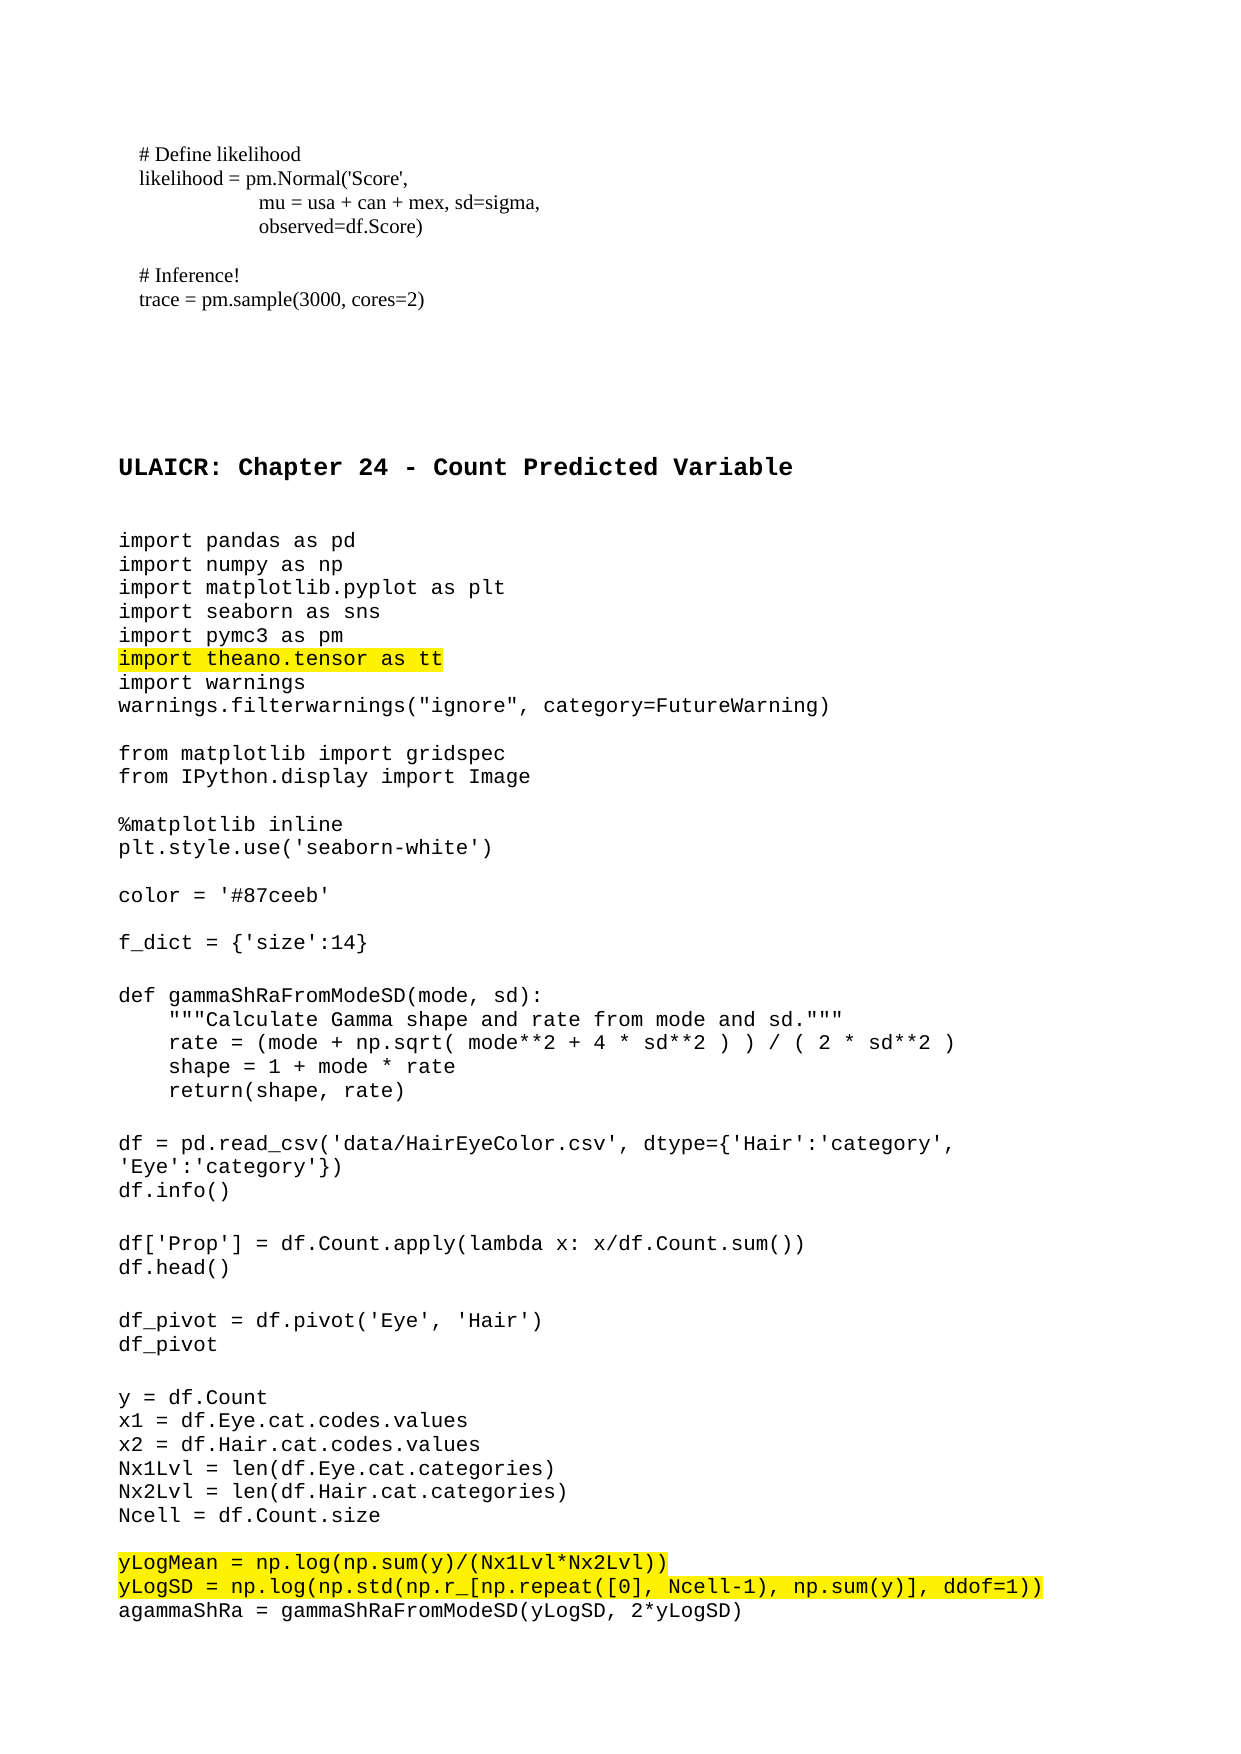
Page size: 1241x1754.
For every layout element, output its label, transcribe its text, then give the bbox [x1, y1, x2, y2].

text yLogMean = np.log(np.sum(y)/(Nx1Lvl*Nx2Lvl)) [118, 1552, 1122, 1576]
text %matplotlib inline [118, 814, 1122, 837]
text rate = (mode + np.sqrt( mode**2 + 4 * sd**2 ) ) / ( 2 * sd**2 ) [118, 1032, 1122, 1056]
text # Define likelihood [118, 142, 1122, 166]
text # Inference! [118, 262, 1122, 287]
text df_pivot = df.pivot('Eye', 'Hair') [118, 1310, 1122, 1334]
text import pandas as pd [118, 530, 1122, 554]
text observed=df.Score) [118, 214, 1122, 238]
text import numpy as np [118, 554, 1122, 577]
text x2 = df.Hair.cat.codes.values [118, 1434, 1122, 1458]
text df.info() [118, 1180, 1122, 1204]
text color = '#87ceeb' [118, 885, 1122, 908]
text import seaborn as sns [118, 601, 1122, 624]
text df.head() [118, 1257, 1122, 1281]
text df['Prop'] = df.Count.apply(lambda x: x/df.Count.sum()) [118, 1233, 1122, 1257]
text from IPython.display import Image [118, 766, 1122, 790]
text warnings.filterwarnings("ignore", category=FutureWarning) [118, 696, 1122, 719]
text import matplotlib.pyplot as plt [118, 577, 1122, 601]
text plt.style.use('seaborn-white') [118, 837, 1122, 861]
text from matplotlib import gridspec [118, 743, 1122, 766]
text import warnings [118, 672, 1122, 696]
text trace = pm.sample(3000, cores=2) [118, 287, 1122, 311]
text y = df.Count [118, 1387, 1122, 1410]
text df_pivot [118, 1334, 1122, 1357]
text """Calculate Gamma shape and rate from mode and sd.""" [118, 1009, 1122, 1032]
text likelihood = pm.Normal('Score', [118, 166, 1122, 190]
text mu = usa + can + mex, sd=sigma, [118, 190, 1122, 214]
text Nx1Lvl = len(df.Eye.cat.categories) [118, 1458, 1122, 1481]
text df = pd.read_csv('data/HairEyeColor.csv', dtype={'Hair':'category', 'Eye':'category'}) [118, 1133, 1122, 1180]
text agammaShRa = gammaShRaFromModeSD(yLogSD, 2*yLogSD) [118, 1599, 1122, 1623]
text yLogSD = np.log(np.std(np.r_[np.repeat([0], Ncell-1), np.sum(y)], ddof=1)) [118, 1576, 1122, 1599]
text return(shape, rate) [118, 1080, 1122, 1103]
text shape = 1 + mode * rate [118, 1056, 1122, 1080]
text x1 = df.Eye.cat.codes.values [118, 1410, 1122, 1434]
text ULAICR: Chapter 24 - Count Predicted Variable [118, 454, 1122, 483]
text import pymc3 as pm [118, 624, 1122, 648]
text Nx2Lvl = len(df.Hair.cat.categories) [118, 1481, 1122, 1505]
text def gammaShRaFromModeSD(mode, sd): [118, 985, 1122, 1009]
text Ncell = df.Count.size [118, 1505, 1122, 1529]
text import theano.tensor as tt [118, 648, 1122, 672]
text f_dict = {'size':14} [118, 932, 1122, 956]
